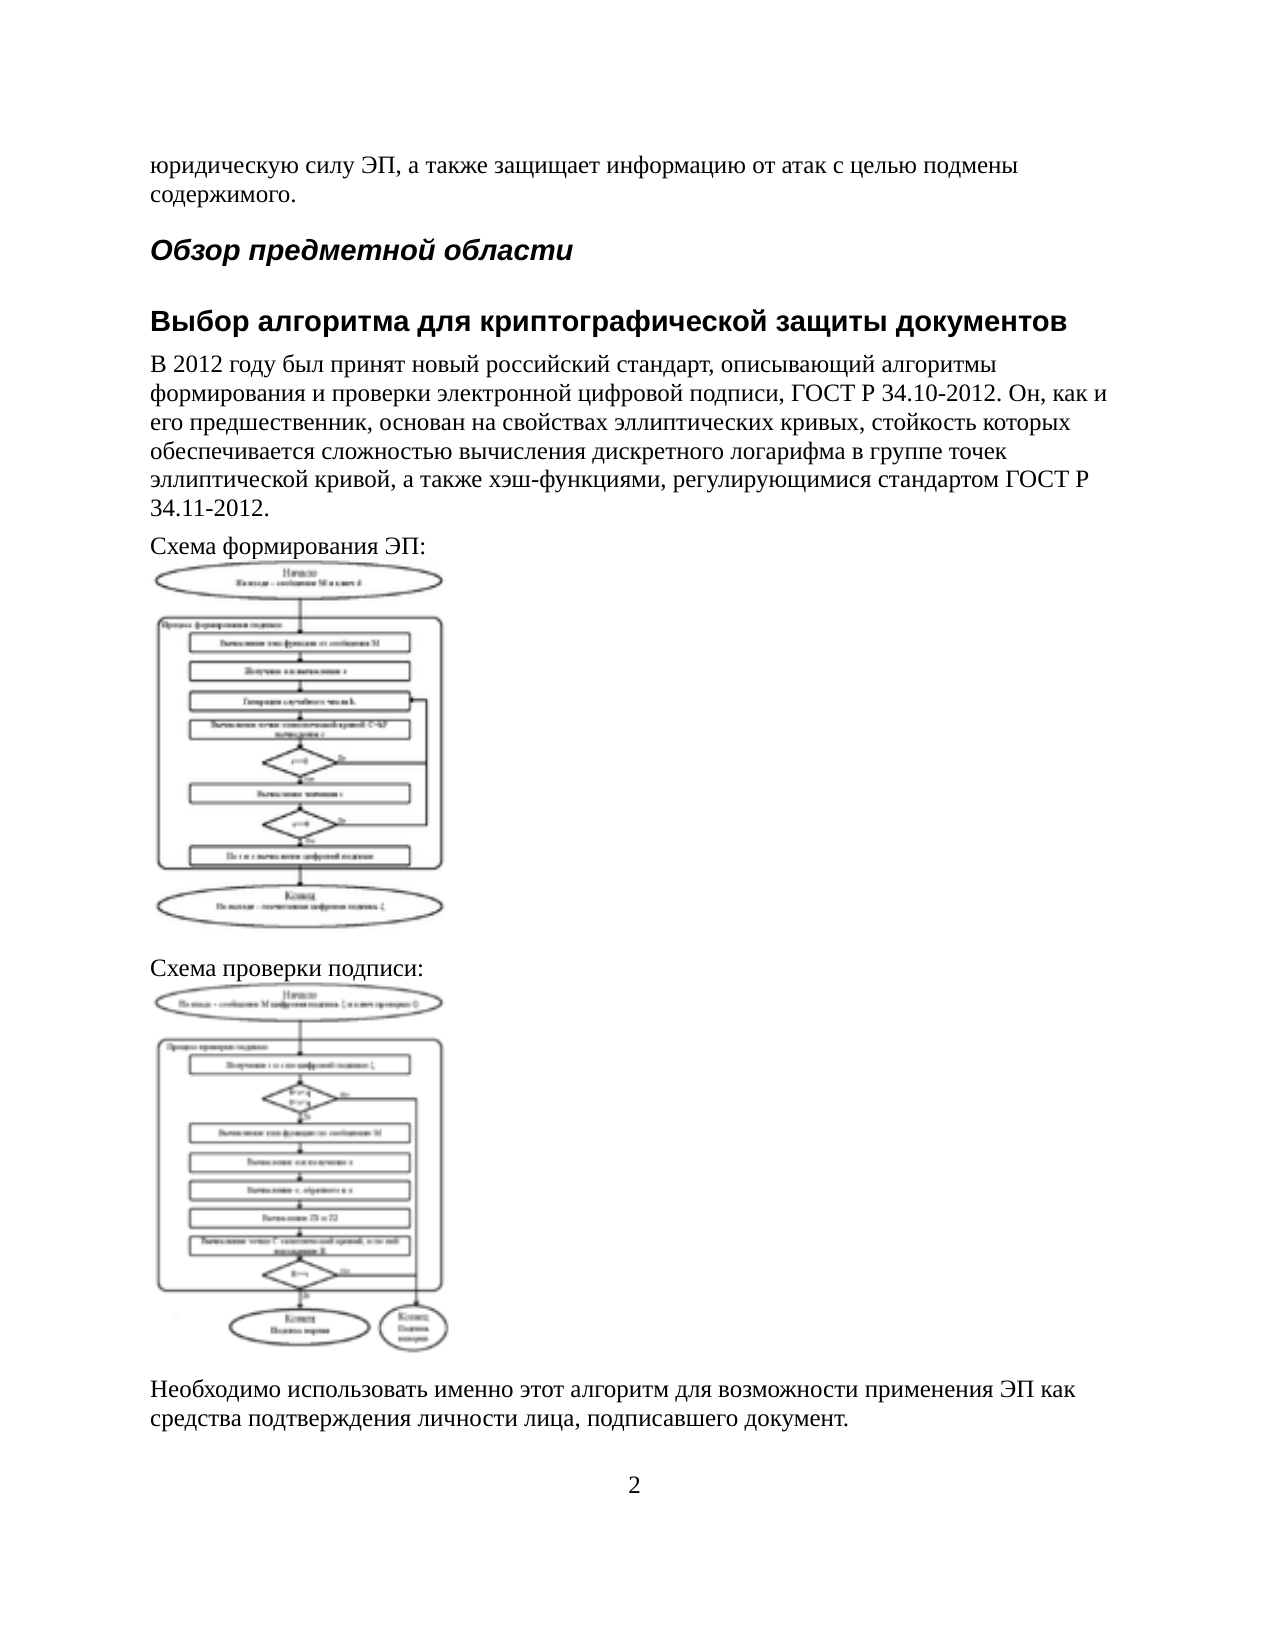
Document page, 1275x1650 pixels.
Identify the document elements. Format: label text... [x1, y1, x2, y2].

subtitle Обзор предметной области [150, 232, 1125, 266]
text Необходимо использовать именно этот алгоритм для возможности применения ЭП как средства подтверждения личности лица, подписавшего документ. [150, 1374, 1125, 1432]
text В 2012 году был принят новый российский стандарт, описывающий алгоритмы формирования и проверки электронной цифровой подписи, ГОСТ Р 34.10-2012. Он, как и его предшественник, основан на свойствах эллиптических кривых, стойкость которых обеспечивается сложностью вычисления дискретного логарифма в группе точек эллиптической кривой, а также хэш-функциями, регулирующимися стандартом ГОСТ Р 34.11-2012. [150, 349, 1125, 522]
text Схема проверки подписи: [150, 953, 1125, 1356]
subtitle Выбор алгоритма для криптографической защиты документов [150, 303, 1125, 337]
text Схема формирования ЭП: [150, 531, 1125, 935]
text юридическую силу ЭП, а также защищает информацию от атак с целью подмены содержимого. [150, 150, 1125, 207]
picture [150, 981, 451, 1357]
picture [150, 559, 451, 935]
